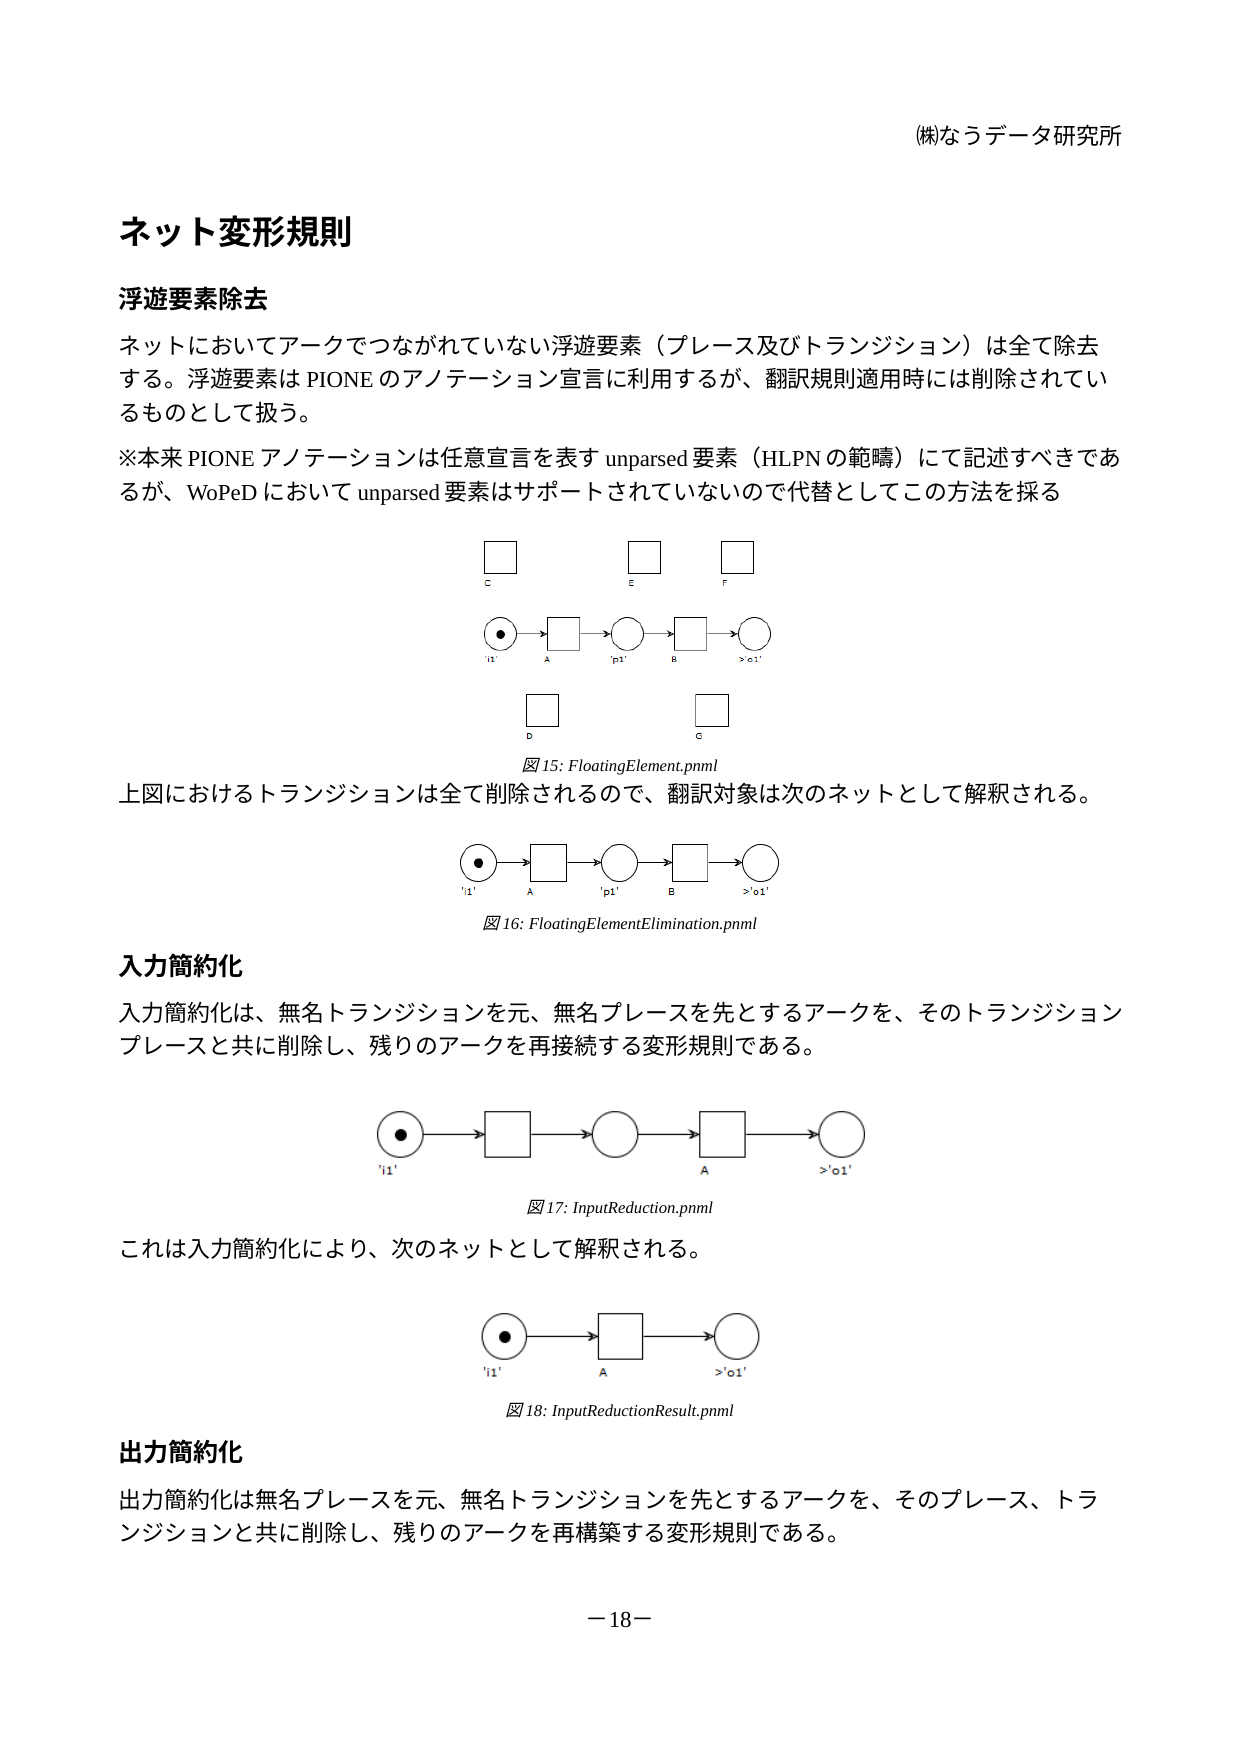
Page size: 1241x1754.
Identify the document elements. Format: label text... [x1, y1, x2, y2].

text これは入力簡約化により、次のネットとして解釈される。 [118, 1074, 1122, 1264]
text 出力簡約化は無名プレースを元、無名トランジションを先とするアークを、そのプレース、トランジションと共に削除し、残りのアークを再構築する変形規則である。 [118, 1482, 1122, 1548]
picture [469, 1300, 771, 1397]
picture [364, 1098, 877, 1195]
text 図 16: FloatingElementElimination.pnml [449, 834, 791, 934]
subtitle 出力簡約化 [118, 1288, 1122, 1469]
text 図 15: FloatingElement.pnml [474, 753, 766, 776]
subtitle 入力簡約化 [118, 821, 1122, 982]
text ※本来PIONEアノテーションは任意宣言を表すunparsed要素（HLPNの範疇）にて記述すべきであるが、WoPeDにおいてunparsed要素はサポートされていないので代替としてこの方法を採る [118, 440, 1122, 507]
subtitle ネット変形規則 [118, 206, 1122, 254]
text 図 18: InputReductionResult.pnml [469, 1397, 771, 1421]
subtitle 浮遊要素除去 [118, 279, 1122, 316]
text 上図におけるトランジションは全て削除されるので、翻訳対象は次のネットとして解釈される。 [118, 519, 1122, 809]
text 図 17: InputReduction.pnml [364, 1195, 876, 1219]
text ネットにおいてアークでつながれていない浮遊要素（プレース及びトランジション）は全て除去する。浮遊要素はPIONEのアノテーション宣言に利用するが、翻訳規則適用時には削除されているものとして扱う。 [118, 328, 1122, 428]
picture [449, 833, 788, 911]
text 入力簡約化は、無名トランジションを元、無名プレースを先とするアークを、そのトランジション、プレースと共に削除し、残りのアークを再接続する変形規則である。 [118, 995, 1122, 1061]
picture [474, 531, 779, 753]
